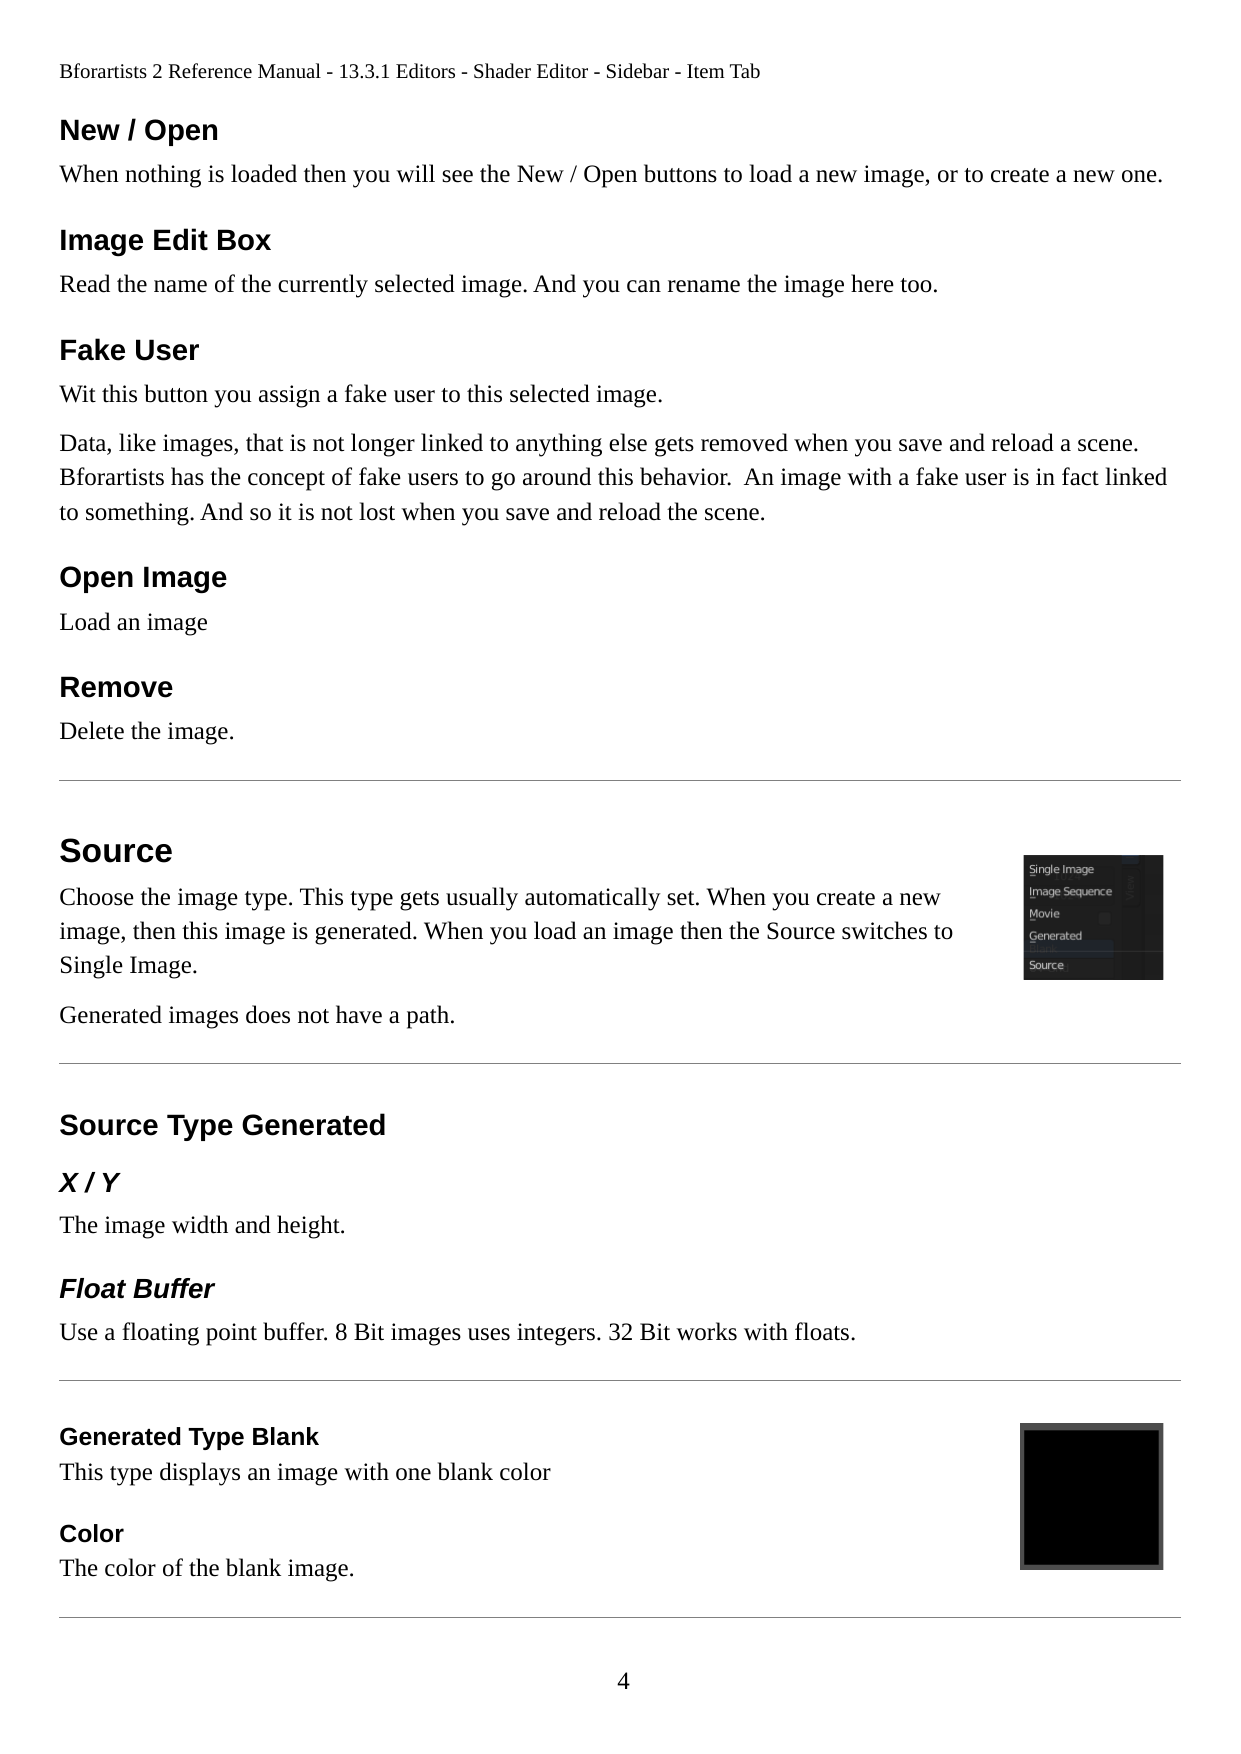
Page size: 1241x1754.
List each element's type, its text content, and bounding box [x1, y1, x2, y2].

subtitle [1164, 1519, 1181, 1547]
text Delete the image. [59, 716, 1181, 745]
subtitle Source Type Generated [59, 1107, 1181, 1141]
subtitle New / Open [59, 113, 1181, 146]
text When nothing is loaded then you will see the New / Open buttons to load a new image, or to create a new one. [59, 159, 1181, 188]
text Read the name of the currently selected image. And you can rename the image here too. [59, 269, 1181, 297]
subtitle Source [59, 831, 1181, 869]
subtitle X / Y [59, 1166, 1181, 1198]
text The color of the blank image. [59, 1553, 1181, 1582]
subtitle Open Image [59, 560, 1181, 594]
subtitle Remove [59, 670, 1181, 704]
text This type displays an image with one blank color [59, 1457, 1020, 1486]
text Choose the image type. This type gets usually automatically set. When you create a new image, then this image is generated. When you load an image then the Source switches to Single Image. [59, 882, 1023, 979]
text Use a floating point buffer. 8 Bit images uses integers. 32 Bit works with floats. [59, 1317, 1181, 1345]
subtitle Image Edit Box [59, 222, 1181, 256]
subtitle Generated Type Blank [59, 1422, 1181, 1451]
text Generated images does not have a path. [59, 1000, 1181, 1028]
subtitle Fake User [59, 332, 1181, 366]
picture [1020, 1423, 1164, 1570]
text Load an image [59, 607, 1181, 635]
picture [1023, 855, 1164, 980]
text Wit this button you assign a fake user to this selected image. [59, 379, 1181, 407]
text The image width and height. [59, 1211, 1181, 1239]
subtitle Color [59, 1519, 1020, 1547]
text Data, like images, that is not longer linked to anything else gets removed when you save and reload a scene. Bforartists has the concept of fake users to go around this behavior. An image with a fake user is in fact linked to something. And so it is not lost when you save and reload the scene. [59, 428, 1181, 525]
subtitle Float Buffer [59, 1272, 1181, 1304]
